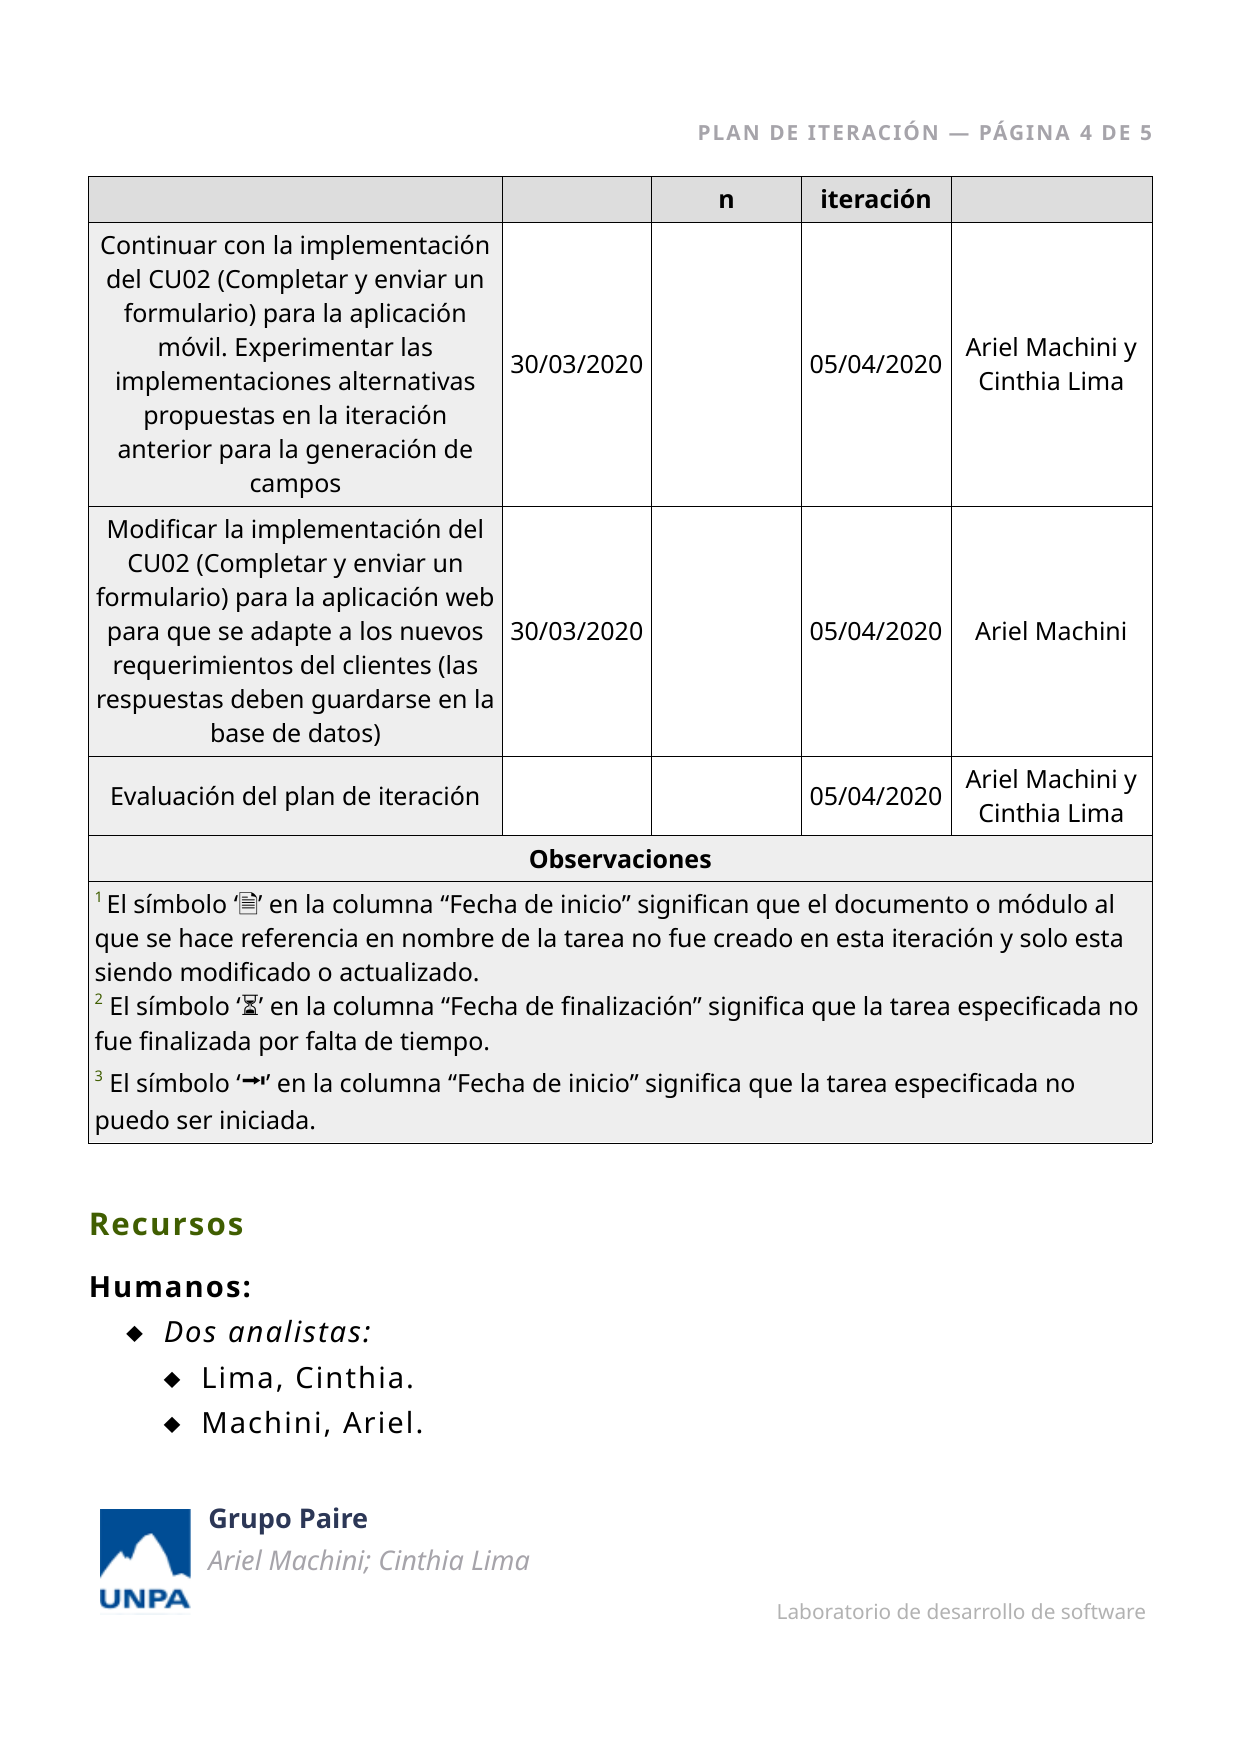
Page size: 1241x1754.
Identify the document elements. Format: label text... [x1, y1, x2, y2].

table_cell Ariel Machini y Cinthia Lima [952, 757, 1152, 835]
table_header [89, 177, 502, 222]
list Dos analistas: [126, 1311, 1152, 1351]
list Lima, Cinthia. [163, 1357, 1152, 1397]
table_header n [652, 177, 801, 222]
table_cell 1 El símbolo ‘🗎’ en la columna “Fecha de inicio” significan que el documento o módulo al que se hace referencia en nombre de la tarea no fue creado en esta iteración y solo esta siendo modificado o actualizado. 2 El símbolo ‘⏳’ en la columna “Fecha de finalización” significa que la tarea especificada no fue finalizada por falta de tiempo. 3 El símbolo ‘⭲’ en la columna “Fecha de inicio” significa que la tarea especificada no puedo ser iniciada. [89, 882, 1152, 1142]
table_cell [652, 757, 801, 835]
list Machini, Ariel. [163, 1403, 1152, 1442]
table_cell Continuar con la implementación del CU02 (Completar y enviar un formulario) para la aplicación móvil. Experimentar las implementaciones alternativas propuestas en la iteración anterior para la generación de campos [89, 223, 502, 506]
table_cell 05/04/2020 [802, 223, 951, 506]
text Humanos: [88, 1266, 1152, 1306]
table_header [952, 177, 1152, 222]
table_cell Modificar la implementación del CU02 (Completar y enviar un formulario) para la aplicación web para que se adapte a los nuevos requerimientos del clientes (las respuestas deben guardarse en la base de datos) [89, 507, 502, 756]
table_cell Ariel Machini [952, 507, 1152, 756]
picture [100, 1509, 191, 1615]
table_cell Evaluación del plan de iteración [89, 757, 502, 835]
table_cell [503, 757, 651, 835]
table_cell Observaciones [89, 836, 1152, 881]
table_cell [652, 223, 801, 506]
table_header [503, 177, 651, 222]
text Recursos [88, 1202, 1152, 1244]
table_cell 05/04/2020 [802, 757, 951, 835]
table_cell [652, 507, 801, 756]
table_header iteración [802, 177, 951, 222]
table_cell 30/03/2020 [503, 507, 651, 756]
table_cell 30/03/2020 [503, 223, 651, 506]
table_cell 05/04/2020 [802, 507, 951, 756]
table_cell Ariel Machini y Cinthia Lima [952, 223, 1152, 506]
